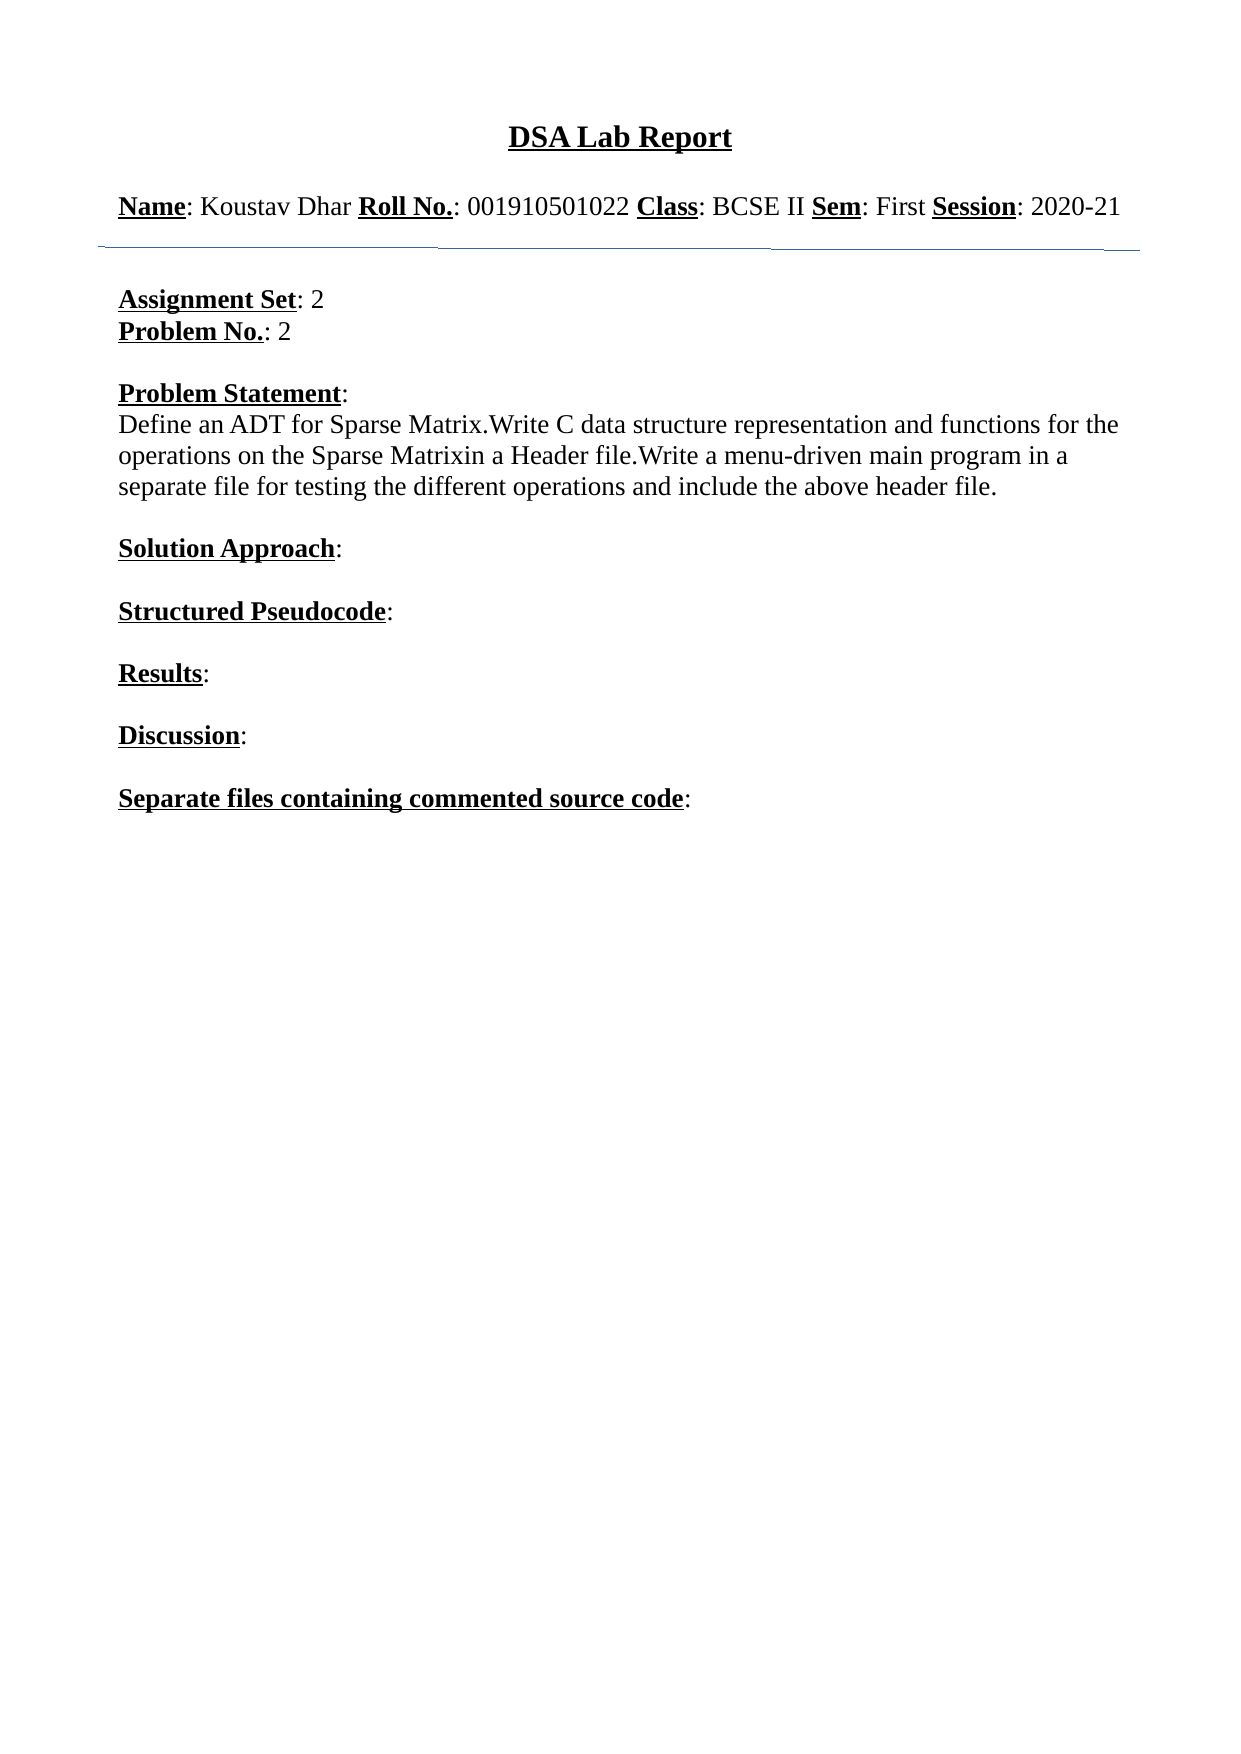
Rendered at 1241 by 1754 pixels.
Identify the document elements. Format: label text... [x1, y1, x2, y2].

text Assignment Set: 2 [118, 283, 1122, 314]
text Results: [118, 657, 1122, 688]
text Structured Pseudocode: [118, 595, 1122, 626]
text Define an ADT for Sparse Matrix.Write C data structure representation and functions for the operations on the Sparse Matrixin a Header file.Write a menu-driven main program in a separate file for testing the different operations and include the above header file. [118, 408, 1122, 501]
text DSA Lab Report [118, 118, 1122, 154]
text Solution Approach: [118, 533, 1122, 564]
text Problem No.: 2 [118, 314, 1122, 346]
text Separate files containing commented source code: [118, 782, 1122, 813]
text Problem Statement: [118, 377, 1122, 408]
text Name: Koustav Dhar Roll No.: 001910501022 Class: BCSE II Sem: First Session: 2020-21 [118, 190, 1122, 221]
text Discussion: [118, 719, 1122, 751]
